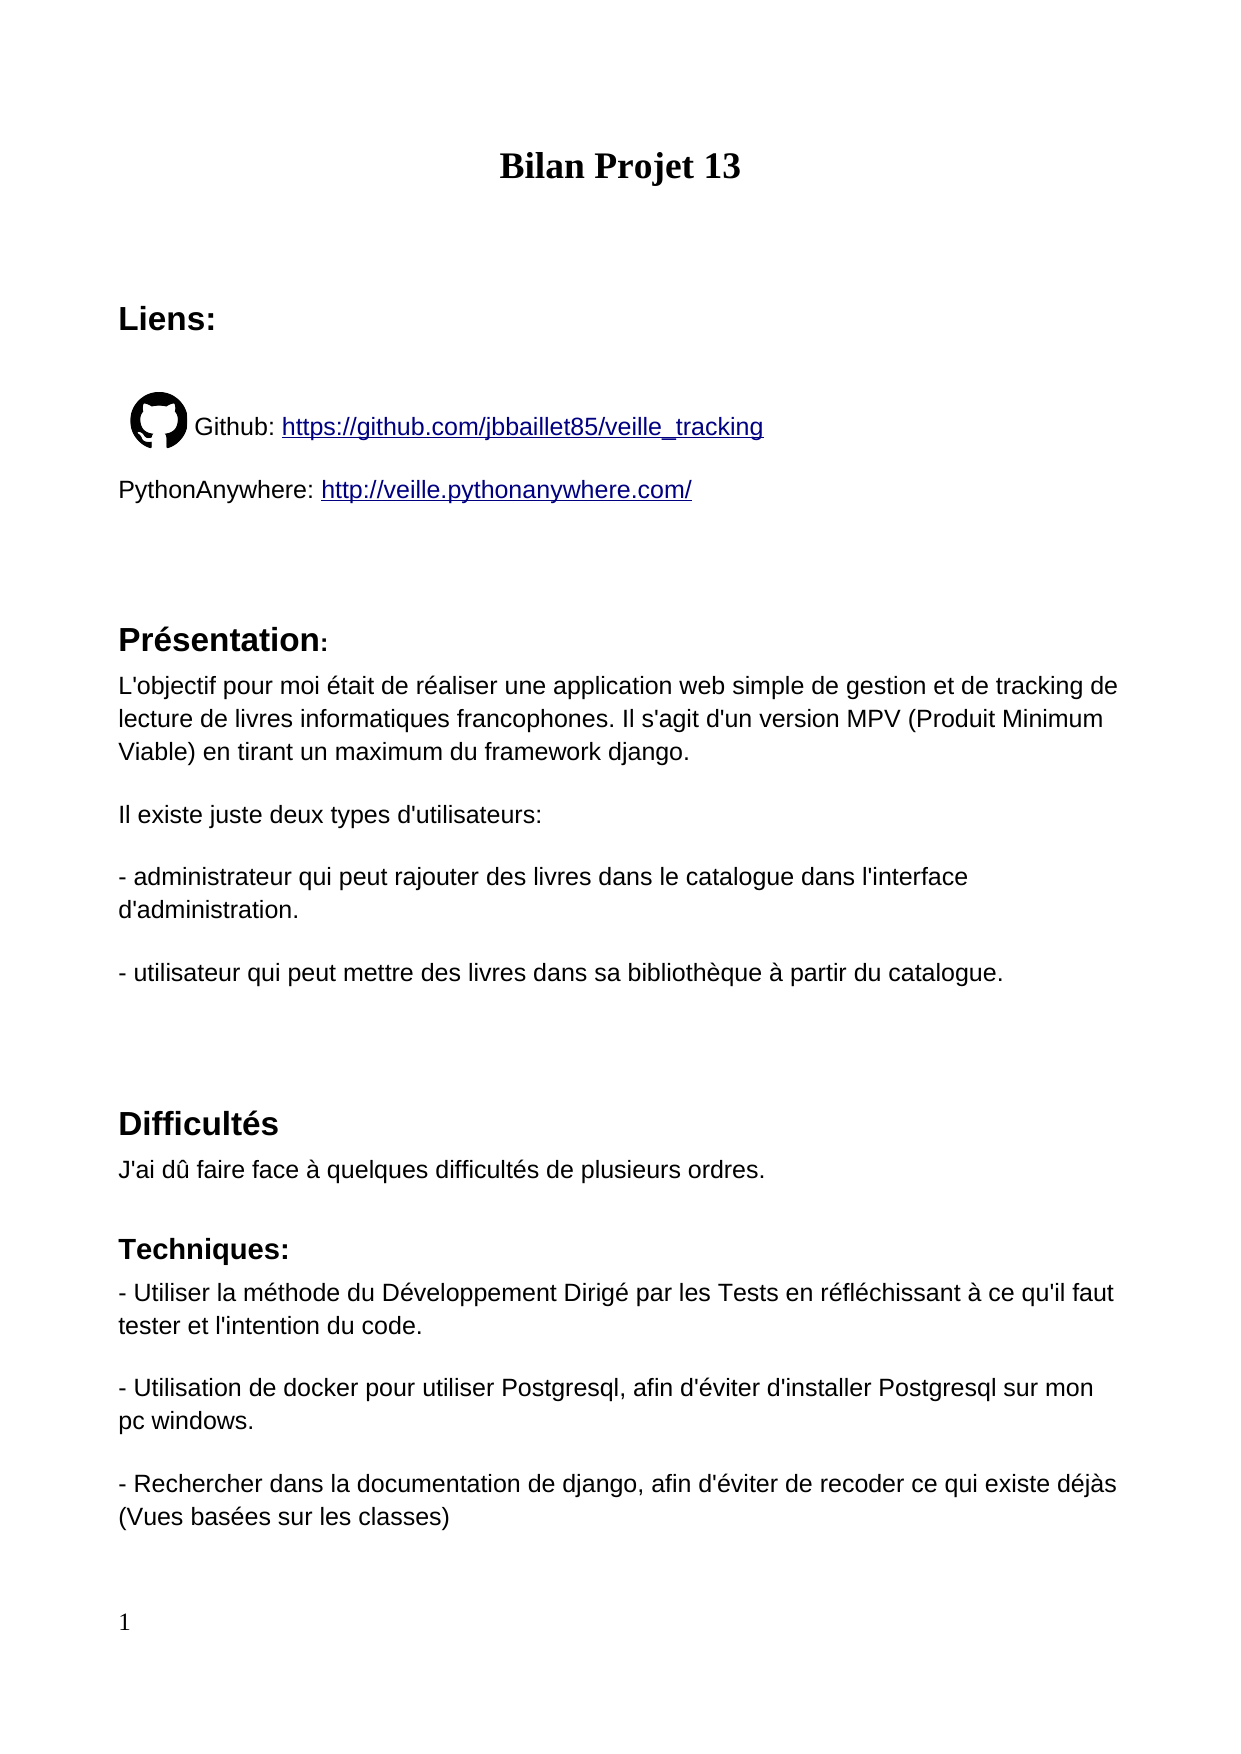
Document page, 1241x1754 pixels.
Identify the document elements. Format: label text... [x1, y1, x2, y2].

text Github: https://github.com/jbbaillet85/veille_tracking [188, 412, 1122, 441]
picture [130, 392, 188, 449]
text PythonAnywhere: http://veille.pythonanywhere.com/ [118, 474, 1122, 503]
text - Rechercher dans la documentation de django, afin d'éviter de recoder ce qui existe déjàs (Vues basées sur les classes) [118, 1469, 1122, 1531]
subtitle Présentation: [118, 620, 1122, 659]
text L'objectif pour moi était de réaliser une application web simple de gestion et de tracking de lecture de livres informatiques francophones. Il s'agit d'un version MPV (Produit Minimum Viable) en tirant un maximum du framework django. [118, 671, 1122, 766]
text - Utiliser la méthode du Développement Dirigé par les Tests en réfléchissant à ce qu'il faut tester et l'intention du code. [118, 1278, 1122, 1339]
subtitle Liens: [118, 299, 1122, 337]
text J'ai dû faire face à quelques difficultés de plusieurs ordres. [118, 1155, 1122, 1183]
text - administrateur qui peut rajouter des livres dans le catalogue dans l'interface d'administration. [118, 862, 1122, 924]
subtitle Difficultés [118, 1104, 1122, 1142]
subtitle Bilan Projet 13 [118, 143, 1122, 186]
text - Utilisation de docker pour utiliser Postgresql, afin d'éviter d'installer Postgresql sur mon pc windows. [118, 1373, 1122, 1435]
text - utilisateur qui peut mettre des livres dans sa bibliothèque à partir du catalogue. [118, 958, 1122, 987]
text Il existe juste deux types d'utilisateurs: [118, 800, 1122, 829]
subtitle Techniques: [118, 1232, 1122, 1265]
